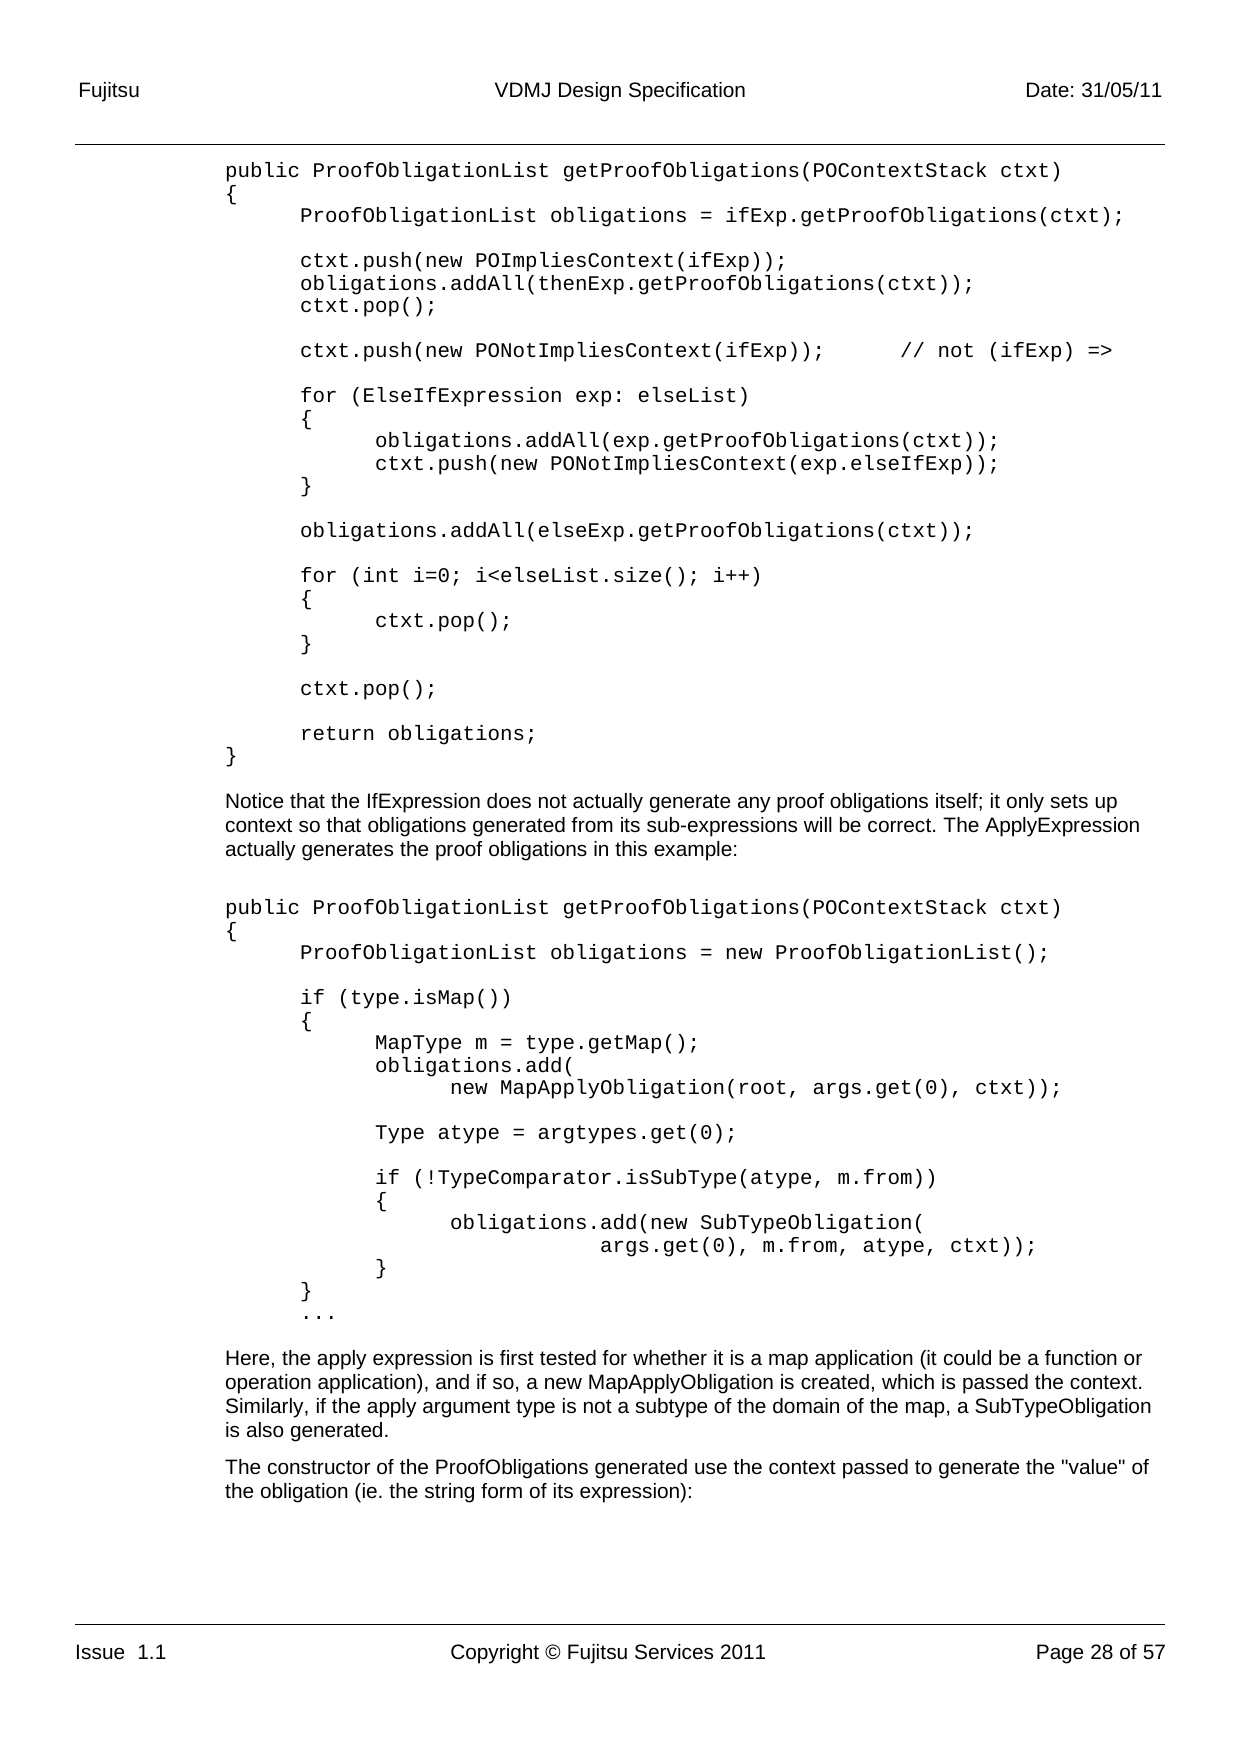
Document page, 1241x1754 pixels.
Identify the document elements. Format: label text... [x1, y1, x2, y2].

text } [225, 632, 1165, 655]
text new MapApplyObligation(root, args.get(0), ctxt)); [225, 1077, 1165, 1099]
text ctxt.push(new PONotImpliesContext(exp.elseIfExp)); [225, 452, 1165, 475]
text } [225, 745, 1165, 767]
text ctxt.push(new PONotImpliesContext(ifExp)); // not (ifExp) => [225, 340, 1165, 362]
text { [225, 1009, 1165, 1032]
text if (!TypeComparator.isSubType(atype, m.from)) [225, 1167, 1165, 1189]
text Notice that the IfExpression does not actually generate any proof obligations itself; it only sets up context so that obligations generated from its sub-expressions will be correct. The ApplyExpression actually generates the proof obligations in this example: [225, 790, 1165, 862]
text { [225, 1189, 1165, 1212]
text ctxt.pop(); [225, 677, 1165, 700]
text Here, the apply expression is first tested for whether it is a map application (it could be a function or operation application), and if so, a new MapApplyObligation is created, which is passed the context. Similarly, if the apply argument type is not a subtype of the domain of the map, a SubTypeObligation is also generated. [225, 1347, 1165, 1442]
text ProofObligationList obligations = ifExp.getProofObligations(ctxt); [225, 205, 1165, 227]
text obligations.addAll(thenExp.getProofObligations(ctxt)); [225, 272, 1165, 295]
text for (int i=0; i<elseList.size(); i++) [225, 565, 1165, 587]
text The constructor of the ProofObligations generated use the context passed to generate the "value" of the obligation (ie. the string form of its expression): [225, 1455, 1165, 1503]
text { [225, 587, 1165, 610]
text ctxt.pop(); [225, 295, 1165, 317]
text obligations.addAll(exp.getProofObligations(ctxt)); [225, 430, 1165, 452]
text ProofObligationList obligations = new ProofObligationList(); [225, 942, 1165, 964]
text ... [225, 1302, 1165, 1324]
text Type atype = argtypes.get(0); [225, 1122, 1165, 1144]
text obligations.add(new SubTypeObligation( [225, 1212, 1165, 1234]
text { [225, 182, 1165, 205]
text ctxt.push(new POImpliesContext(ifExp)); [225, 250, 1165, 272]
text ctxt.pop(); [225, 610, 1165, 632]
text for (ElseIfExpression exp: elseList) [225, 385, 1165, 407]
text if (type.isMap()) [225, 987, 1165, 1009]
text obligations.addAll(elseExp.getProofObligations(ctxt)); [225, 520, 1165, 542]
text { [225, 407, 1165, 430]
text } [225, 1279, 1165, 1302]
text } [225, 475, 1165, 497]
text public ProofObligationList getProofObligations(POContextStack ctxt) [225, 897, 1165, 919]
text public ProofObligationList getProofObligations(POContextStack ctxt) [225, 160, 1165, 182]
text { [225, 919, 1165, 942]
text } [225, 1257, 1165, 1279]
text return obligations; [225, 722, 1165, 745]
text args.get(0), m.from, atype, ctxt)); [225, 1234, 1165, 1257]
text MapType m = type.getMap(); [225, 1032, 1165, 1054]
text obligations.add( [225, 1054, 1165, 1077]
